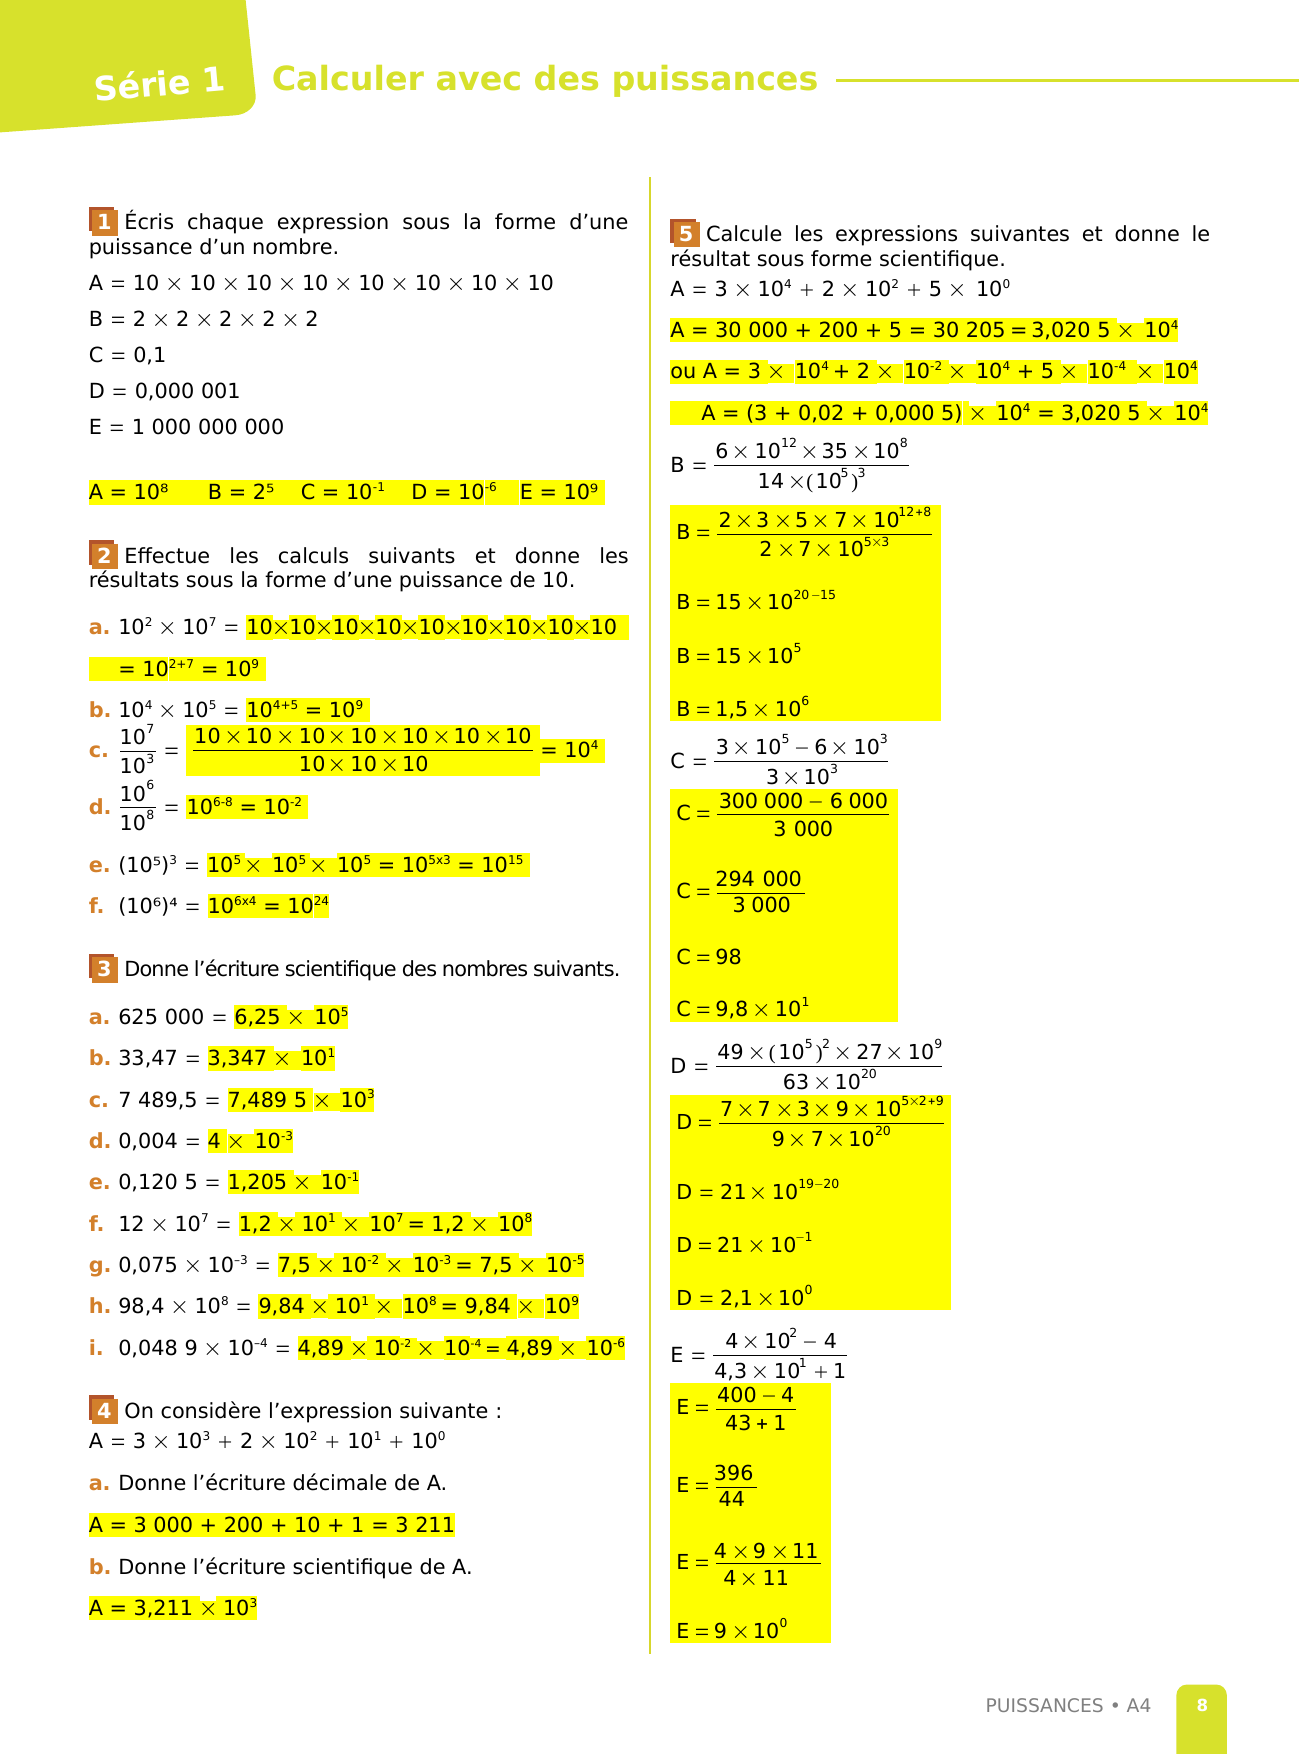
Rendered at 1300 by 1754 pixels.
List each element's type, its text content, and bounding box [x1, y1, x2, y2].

list 33,47 = 3,347 × 101 [88, 1029, 629, 1071]
list E = 1 000 000 000 [88, 415, 629, 440]
list A = (3 + 0,02 + 0,000 5) × 104 = 3,020 5 × 104 [670, 384, 1211, 425]
list 7 489,5 = 7,489 5 × 103 [88, 1071, 629, 1112]
list A = 30 000 + 200 + 5 = 30 205 = 3,020 5 × 104 [670, 301, 1211, 342]
list 98,4 × 108 = 9,84 × 101 × 108 = 9,84 × 109 [88, 1277, 629, 1319]
text A = 10⁸ B = 2⁵ C = 10-1 D = 10-6 E = 10⁹ [88, 446, 629, 505]
subtitle Effectue les calculs suivants et donne les résultats sous la forme d’une puissance de 10. [88, 540, 629, 592]
list = = 104 [88, 722, 629, 779]
text A = 10 × 10 × 10 × 10 × 10 × 10 × 10 × 10 [88, 271, 629, 295]
list 102 × 107 = 10×10×10×10×10×10×10×10×10 = 102+7 = 109 [88, 598, 629, 681]
list 0,075 × 10–3 = 7,5 × 10-2 × 10-3 = 7,5 × 10-5 [88, 1236, 629, 1277]
text E = [670, 1327, 1211, 1383]
text C = [670, 733, 1211, 789]
list A = 3 000 + 200 + 10 + 1 = 3 211 [88, 1496, 629, 1537]
list Donne l’écriture scientifique de A. [88, 1555, 629, 1579]
subtitle Donne l’écriture scientifique des nombres suivants. [114, 954, 629, 982]
list A = 3 × 103  2 × 102  101  100 [88, 1429, 629, 1454]
text D = [670, 1038, 1211, 1095]
list 0,120 5 = 1,205 × 10-1 [88, 1153, 629, 1194]
subtitle Écris chaque expression sous la forme d’une puissance d’un nombre. [88, 207, 629, 259]
list 12 × 107 = 1,2 × 101 × 107 = 1,2 × 108 [88, 1194, 629, 1236]
list = 106-8 = 10-2 [88, 779, 629, 836]
list 104 × 105 = 104+5 = 109 [88, 681, 629, 722]
text B = [670, 437, 1211, 493]
list (10⁶)⁴ = 106x4 = 1024 [88, 877, 629, 918]
list (10⁵)3 = 105 × 105 × 105 = 105x3 = 1015 [88, 836, 629, 877]
list C = 0,1 [88, 343, 629, 367]
subtitle A = 3 × 104  2 × 102  5 × 100 [670, 277, 1211, 301]
list 0,048 9 × 10–4 = 4,89 × 10-2 × 10-4 = 4,89 × 10-6 [88, 1319, 629, 1360]
list 0,004 = 4 × 10-3 [88, 1112, 629, 1153]
list 625 000 = 6,25 × 105 [88, 988, 629, 1029]
subtitle Calcule les expressions suivantes et donne le résultat sous forme scientifique. [670, 218, 1211, 271]
list B = 2 × 2 × 2 × 2 × 2 [88, 307, 629, 331]
list ou A = 3 × 104 + 2 × 10-2 × 104 + 5 × 10-4 × 104 [670, 342, 1211, 384]
list Donne l’écriture décimale de A. [88, 1471, 629, 1496]
list A = 3,211 × 103 [88, 1579, 629, 1620]
subtitle On considère l’expression suivante : [114, 1395, 629, 1423]
list D = 0,000 001 [88, 379, 629, 403]
